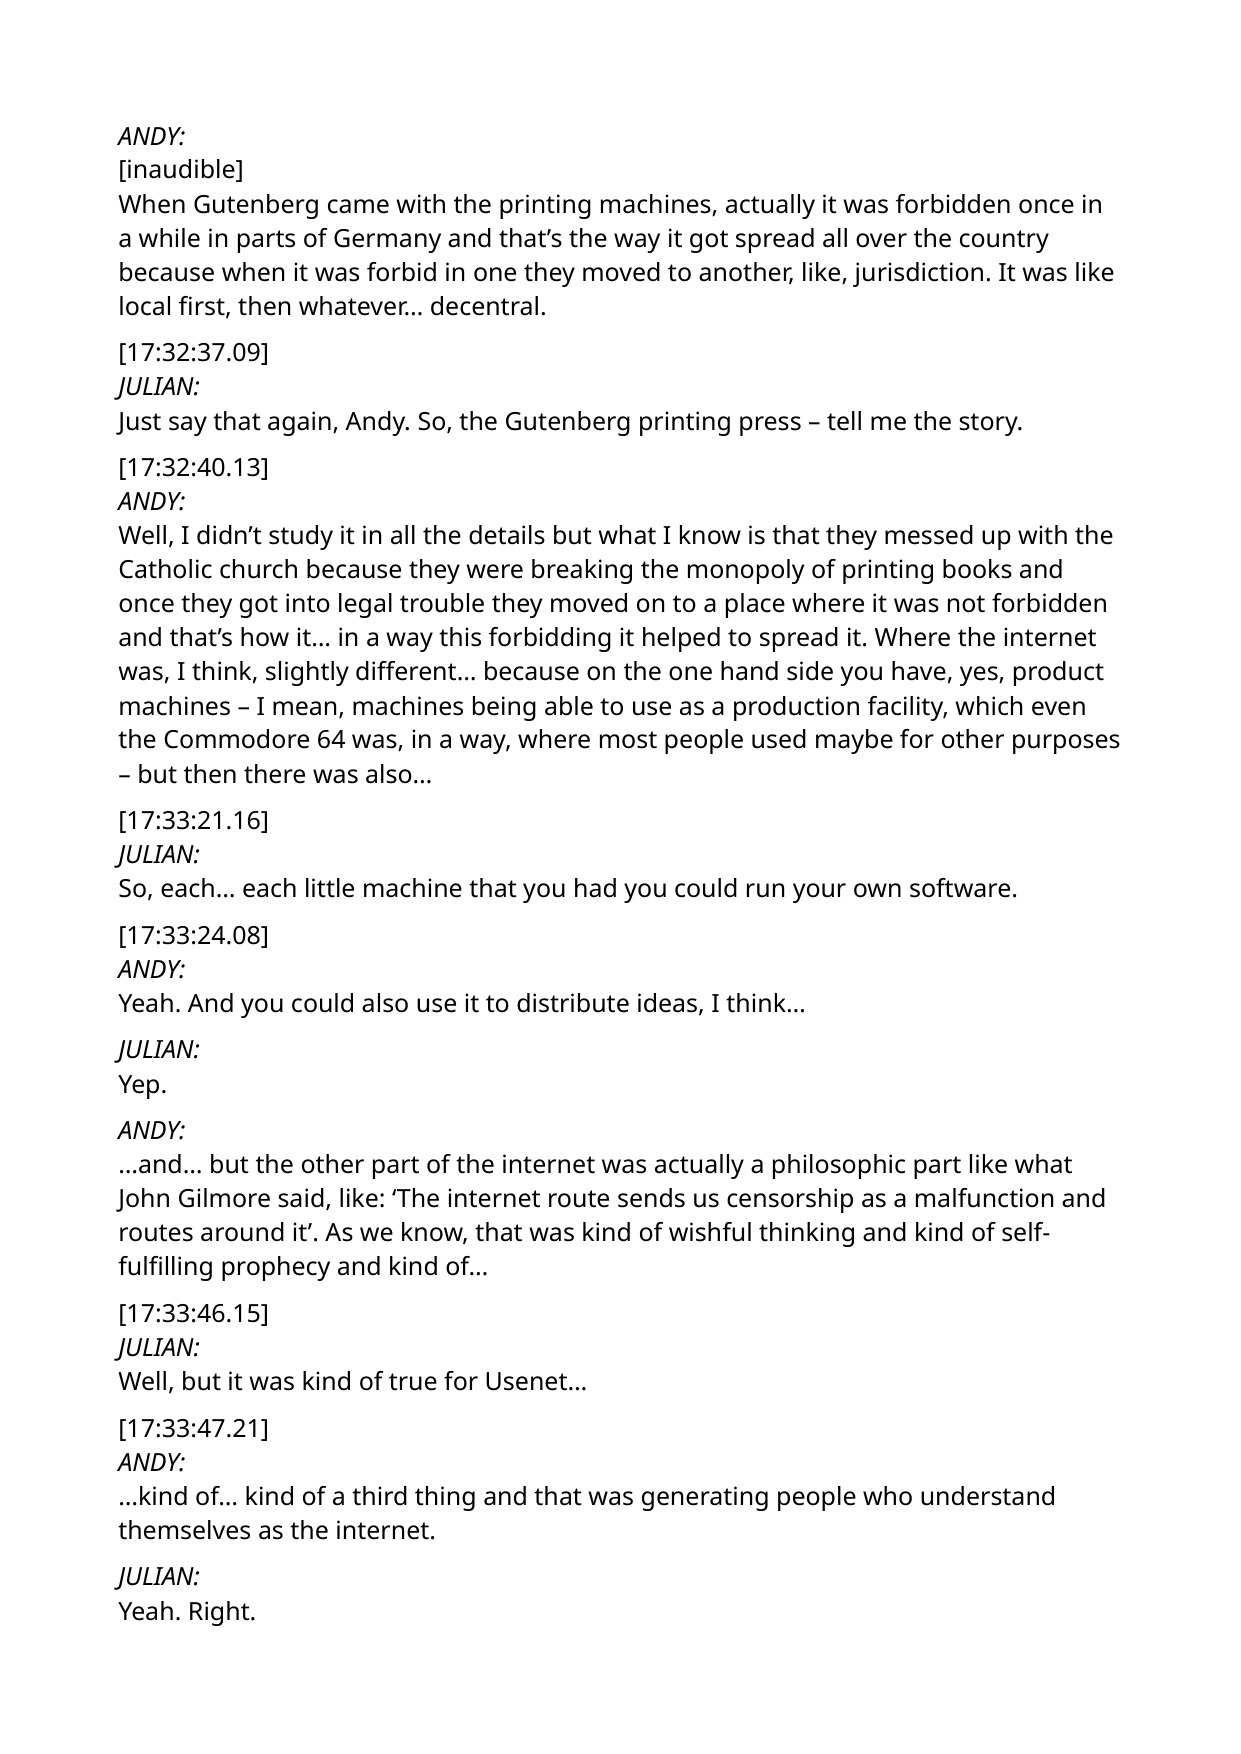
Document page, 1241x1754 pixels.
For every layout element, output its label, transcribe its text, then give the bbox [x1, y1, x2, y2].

text ANDY: …and… but the other part of the internet was actually a philosophic part like what John Gilmore said, like: ‘The internet route sends us censorship as a malfunction and routes around it’. As we know, that was kind of wishful thinking and kind of self-fulfilling prophecy and kind of… [118, 1113, 1122, 1283]
text [17:32:37.09] JULIAN: Just say that again, Andy. So, the Gutenberg printing press – tell me the story. [118, 335, 1122, 437]
text [17:32:40.13] ANDY: Well, I didn’t study it in all the details but what I know is that they messed up with the Catholic church because they were breaking the monopoly of printing books and once they got into legal trouble they moved on to a place where it was not forbidden and that’s how it… in a way this forbidding it helped to spread it. Where the internet was, I think, slightly different… because on the one hand side you have, yes, product machines – I mean, machines being able to use as a production facility, which even the Commodore 64 was, in a way, where most people used maybe for other purposes – but then there was also… [118, 450, 1122, 790]
text ANDY: [inaudible] When Gutenberg came with the printing machines, actually it was forbidden once in a while in parts of Germany and that’s the way it got spread all over the country because when it was forbid in one they moved to another, like, jurisdiction. It was like local first, then whatever… decentral. [118, 118, 1122, 322]
text [17:33:47.21] ANDY: …kind of… kind of a third thing and that was generating people who understand themselves as the internet. [118, 1410, 1122, 1547]
text [17:33:21.16] JULIAN: So, each… each little machine that you had you could run your own software. [118, 803, 1122, 905]
text [17:33:46.15] JULIAN: Well, but it was kind of true for Usenet… [118, 1296, 1122, 1398]
text JULIAN: Yeah. Right. [118, 1559, 1122, 1627]
text JULIAN: Yep. [118, 1032, 1122, 1100]
text [17:33:24.08] ANDY: Yeah. And you could also use it to distribute ideas, I think… [118, 917, 1122, 1020]
